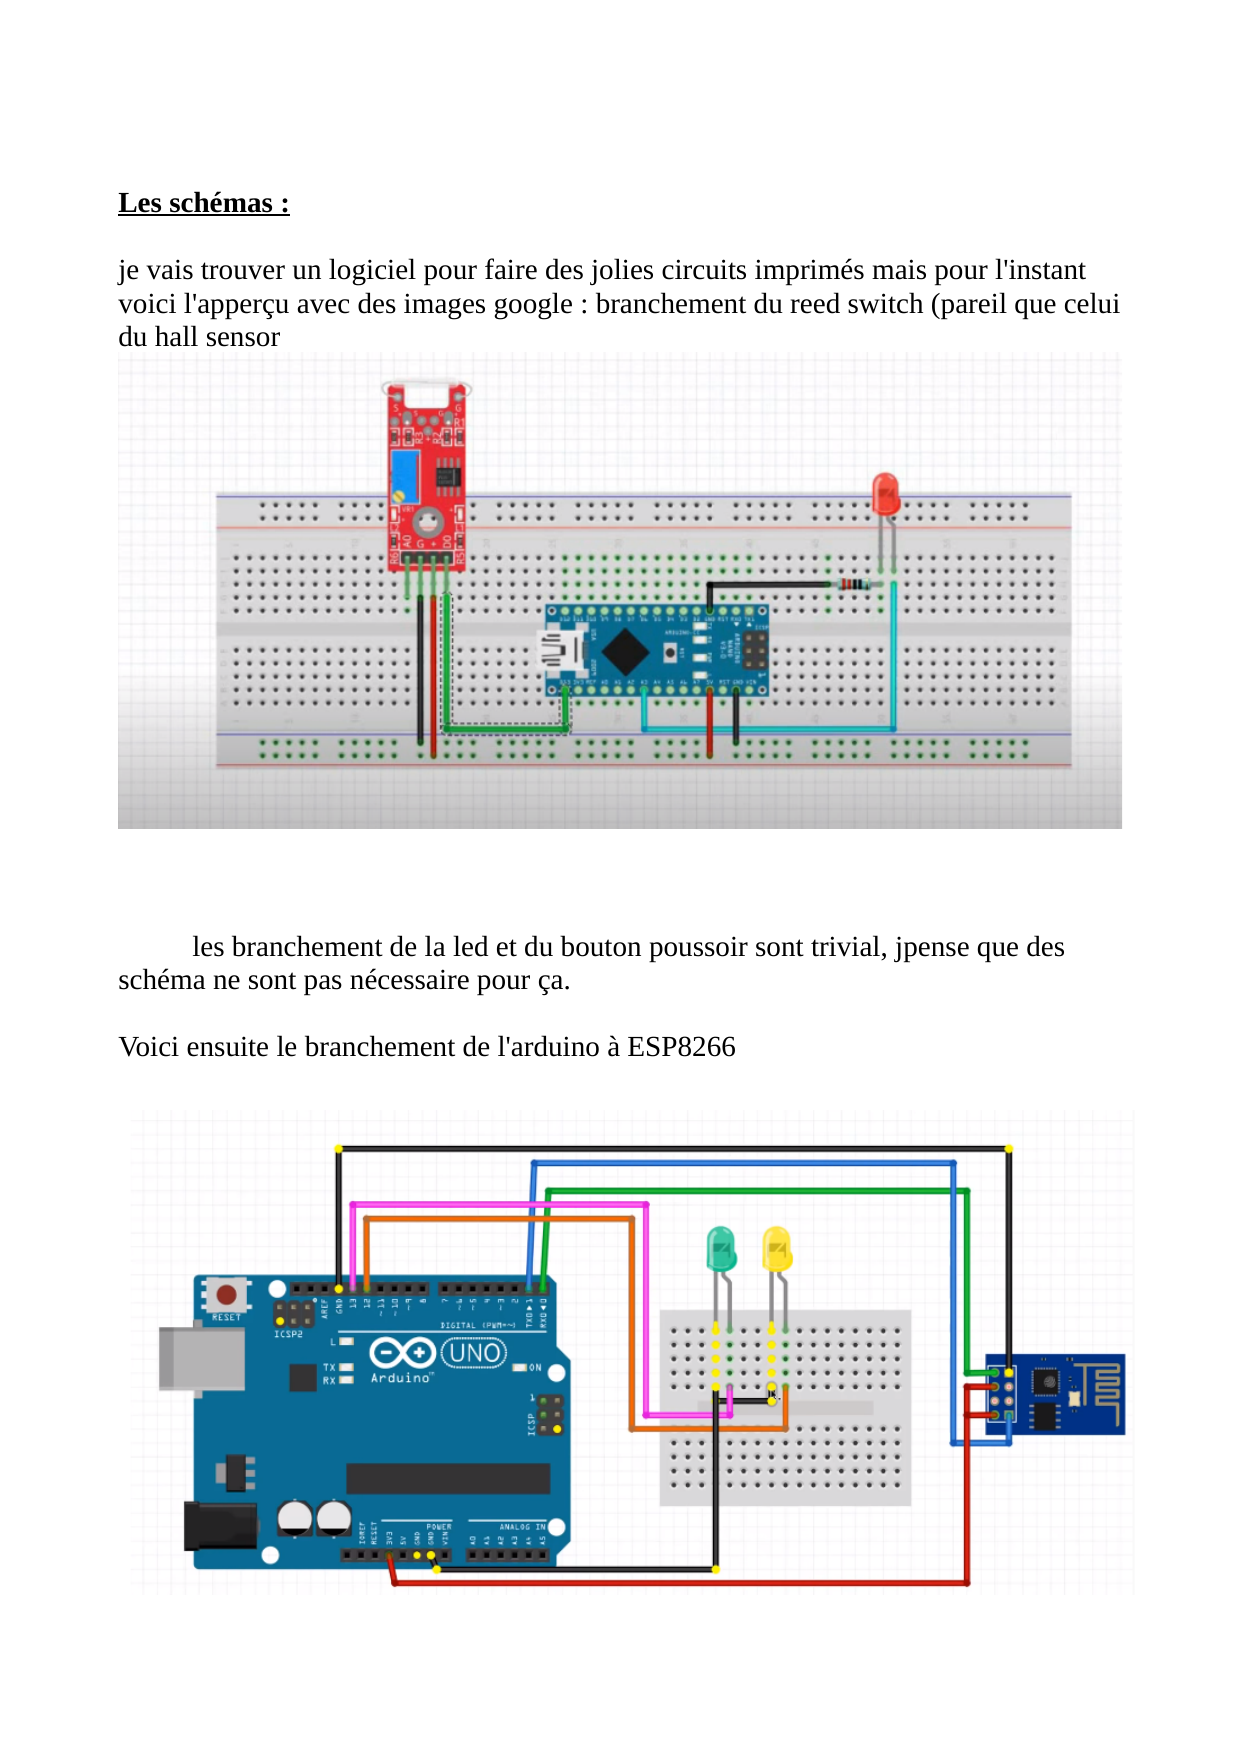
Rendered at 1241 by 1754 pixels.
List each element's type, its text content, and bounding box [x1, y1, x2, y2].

text les branchement de la led et du bouton poussoir sont trivial, jpense que des schéma ne sont pas nécessaire pour ça. [118, 929, 1122, 996]
text Voici ensuite le branchement de l'arduino à ESP8266 [118, 1029, 1122, 1063]
text je vais trouver un logiciel pour faire des jolies circuits imprimés mais pour l'instant voici l'apperçu avec des images google : branchement du reed switch (pareil que celui du hall sensor [118, 252, 1122, 352]
picture [118, 352, 1123, 829]
picture [130, 1110, 1135, 1595]
text Les schémas : [118, 185, 1122, 219]
